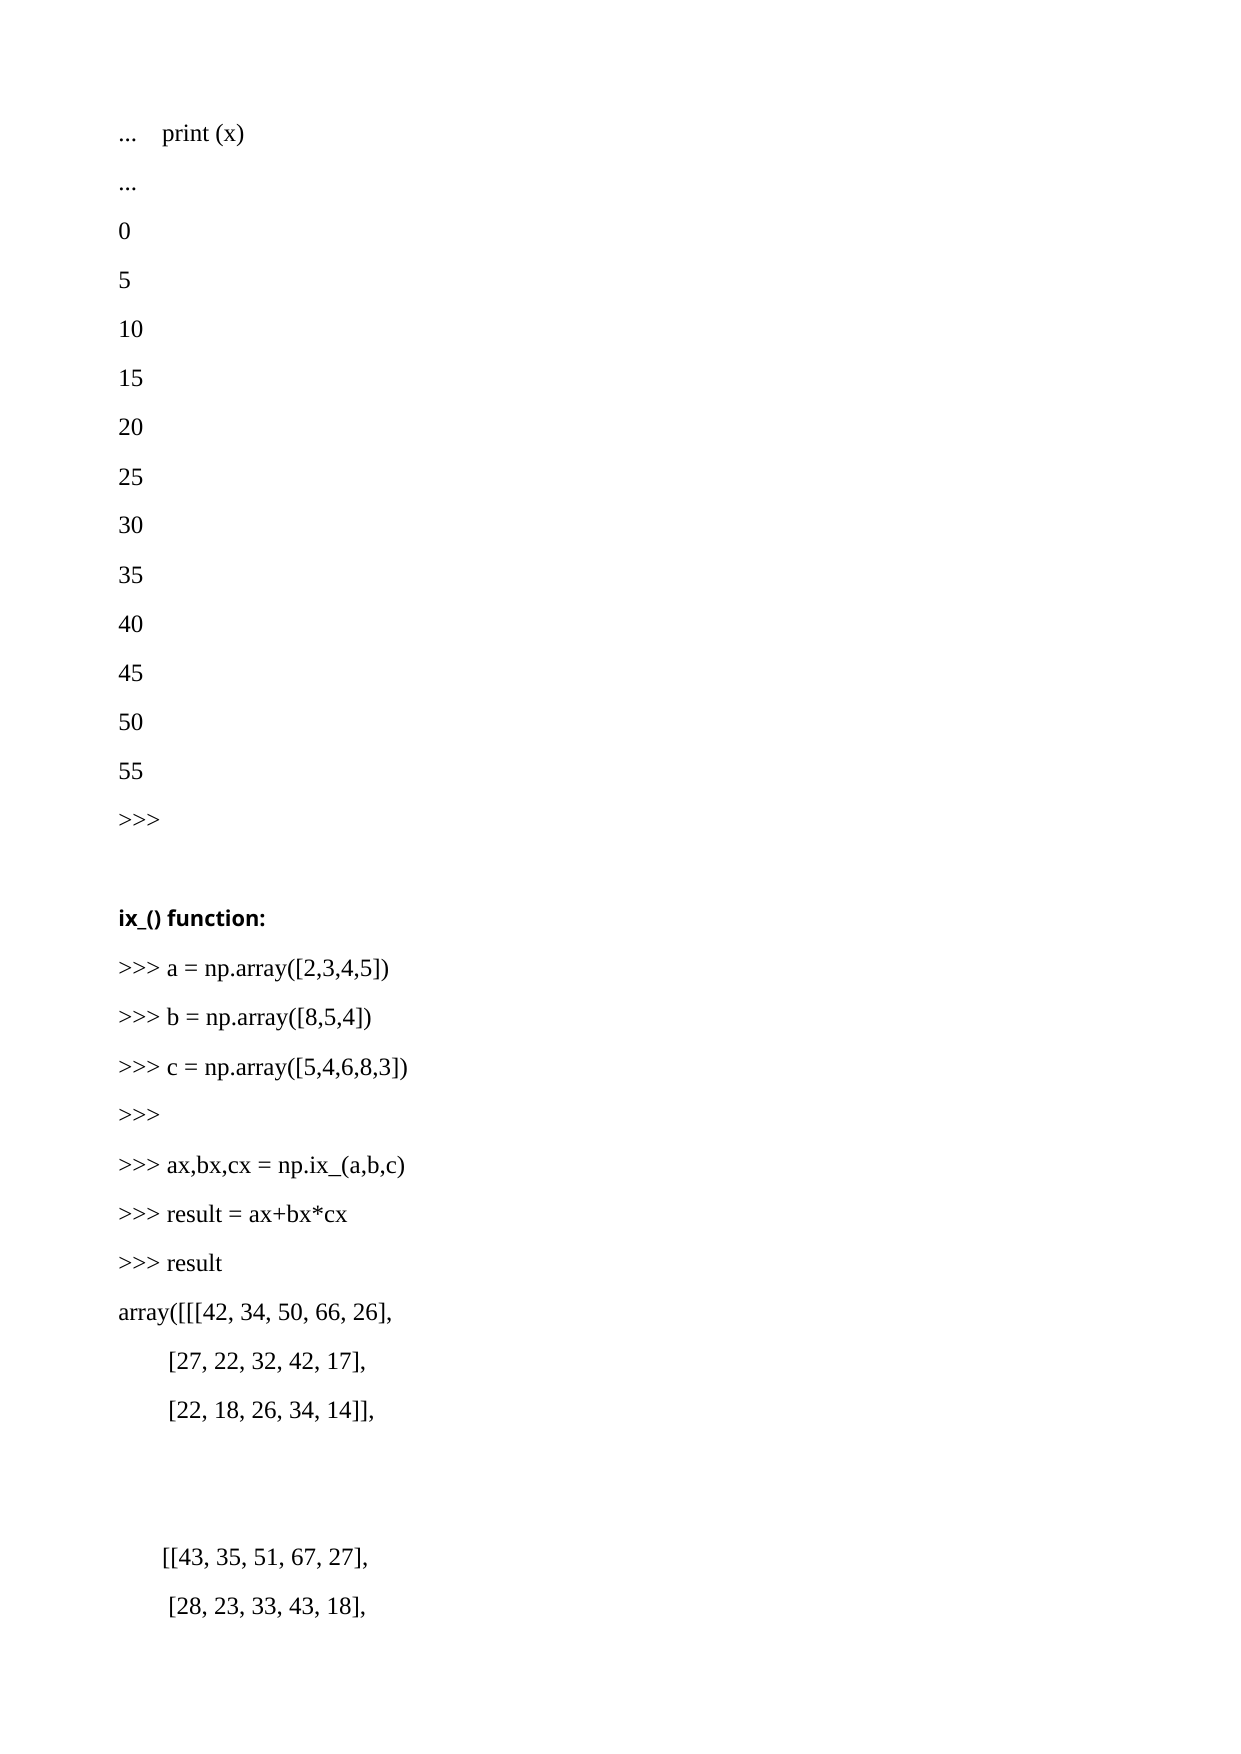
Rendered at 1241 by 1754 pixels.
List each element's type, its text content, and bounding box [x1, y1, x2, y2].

text 15 [118, 363, 1122, 392]
text >>> b = np.array([8,5,4]) [118, 1002, 1122, 1031]
text [[43, 35, 51, 67, 27], [118, 1542, 1122, 1571]
text >>> [118, 805, 1122, 834]
text 40 [118, 609, 1122, 637]
text 55 [118, 756, 1122, 785]
text >>> result [118, 1248, 1122, 1277]
text >>> [118, 1101, 1122, 1129]
text ... [118, 167, 1122, 196]
text >>> c = np.array([5,4,6,8,3]) [118, 1052, 1122, 1080]
text [27, 22, 32, 42, 17], [118, 1346, 1122, 1375]
text 20 [118, 412, 1122, 441]
text 10 [118, 314, 1122, 343]
text 0 [118, 216, 1122, 245]
text 50 [118, 707, 1122, 736]
text 45 [118, 658, 1122, 687]
text ix_() function: [118, 903, 1122, 933]
text array([[[42, 34, 50, 66, 26], [118, 1297, 1122, 1326]
text [28, 23, 33, 43, 18], [118, 1591, 1122, 1620]
text >>> result = ax+bx*cx [118, 1199, 1122, 1227]
text 5 [118, 265, 1122, 294]
text 30 [118, 511, 1122, 539]
text ... print (x) [118, 118, 1122, 147]
text 25 [118, 462, 1122, 490]
text 35 [118, 560, 1122, 588]
text >>> ax,bx,cx = np.ix_(a,b,c) [118, 1150, 1122, 1178]
text >>> a = np.array([2,3,4,5]) [118, 953, 1122, 982]
text [22, 18, 26, 34, 14]], [118, 1395, 1122, 1424]
